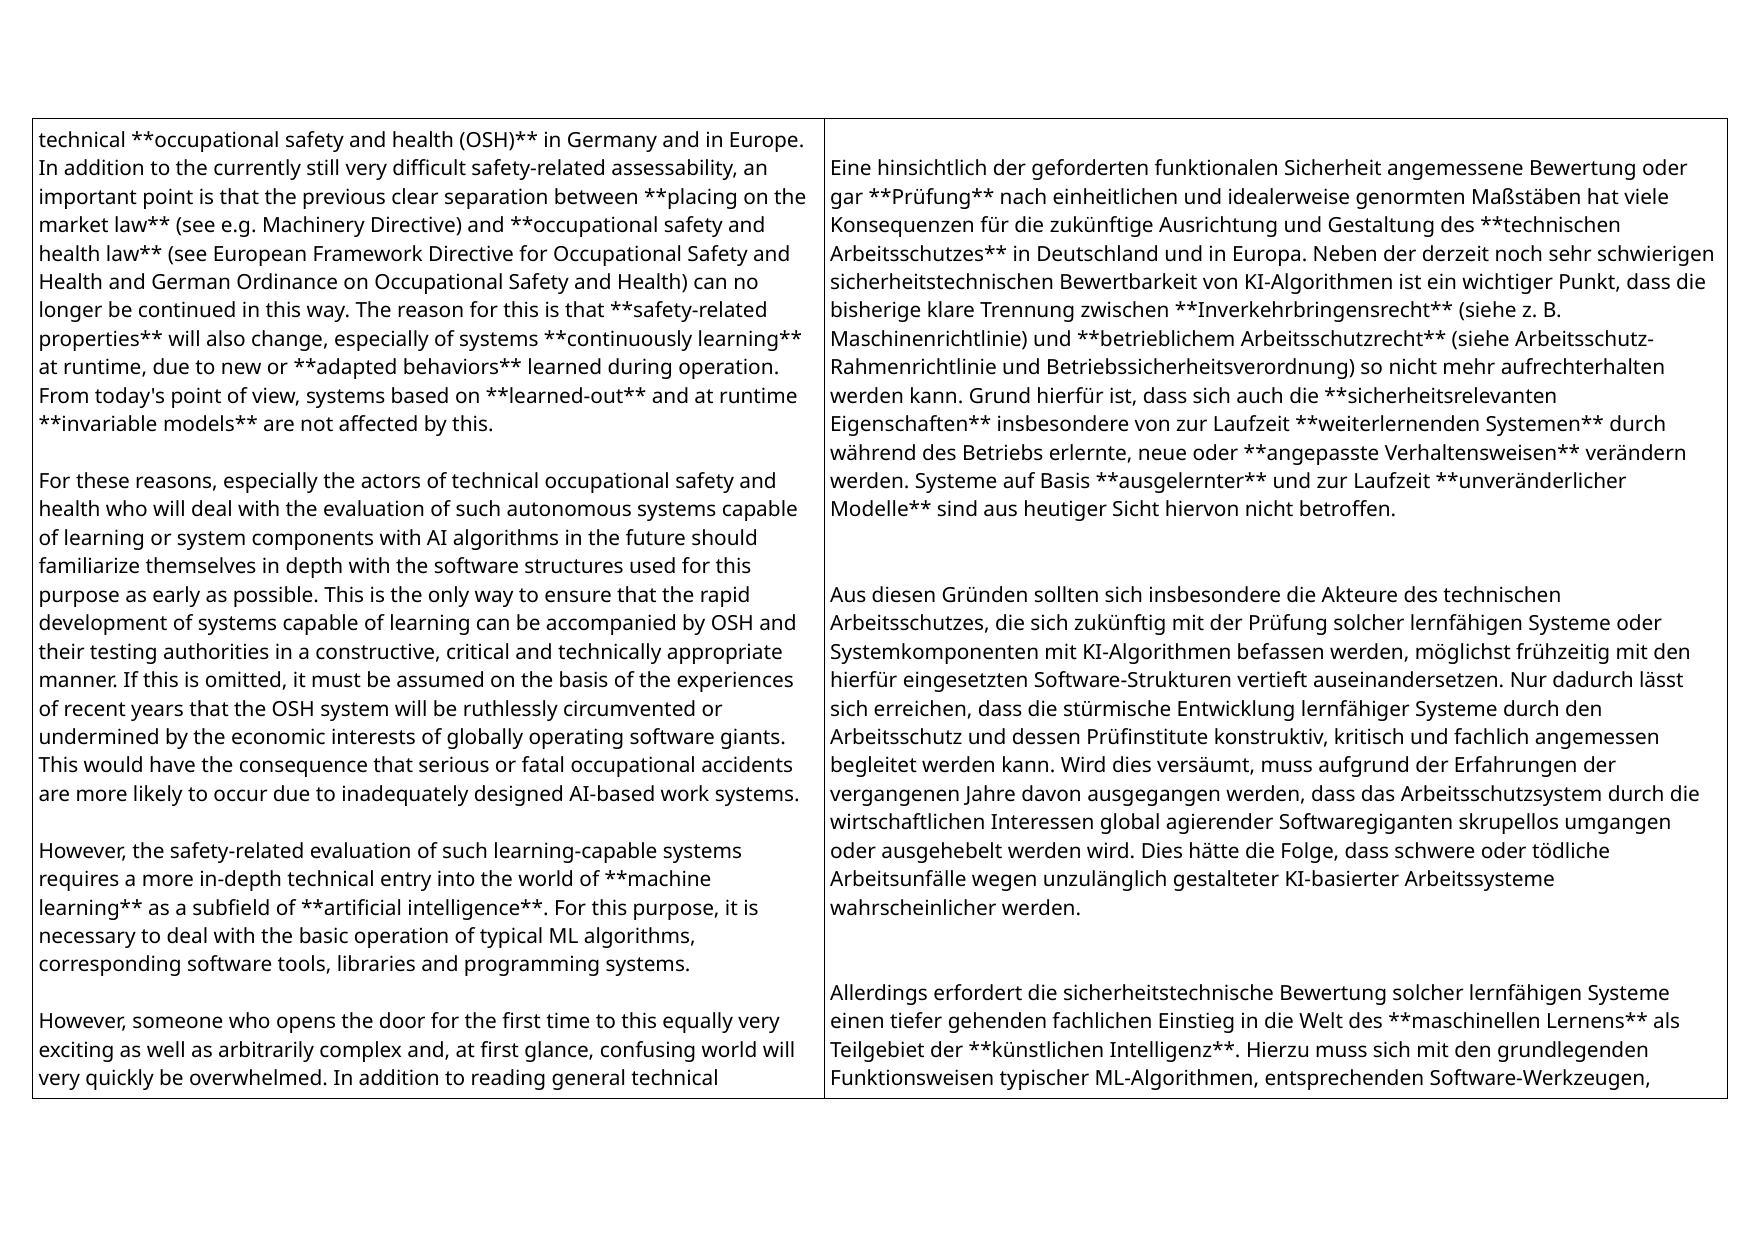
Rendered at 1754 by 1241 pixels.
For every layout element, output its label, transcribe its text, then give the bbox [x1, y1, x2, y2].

table_cell technical **occupational safety and health (OSH)** in Germany and in Europe. In addition to the currently still very difficult safety-related assessability, an important point is that the previous clear separation between **placing on the market law** (see e.g. Machinery Directive) and **occupational safety and health law** (see European Framework Directive for Occupational Safety and Health and German Ordinance on Occupational Safety and Health) can no longer be continued in this way. The reason for this is that **safety-related properties** will also change, especially of systems **continuously learning** at runtime, due to new or **adapted behaviors** learned during operation. From today's point of view, systems based on **learned-out** and at runtime **invariable models** are not affected by this. For these reasons, especially the actors of technical occupational safety and health who will deal with the evaluation of such autonomous systems capable of learning or system components with AI algorithms in the future should familiarize themselves in depth with the software structures used for this purpose as early as possible. This is the only way to ensure that the rapid development of systems capable of learning can be accompanied by OSH and their testing authorities in a constructive, critical and technically appropriate manner. If this is omitted, it must be assumed on the basis of the experiences of recent years that the OSH system will be ruthlessly circumvented or undermined by the economic interests of globally operating software giants. This would have the consequence that serious or fatal occupational accidents are more likely to occur due to inadequately designed AI-based work systems. However, the safety-related evaluation of such learning-capable systems requires a more in-depth technical entry into the world of **machine learning** as a subfield of **artificial intelligence**. For this purpose, it is necessary to deal with the basic operation of typical ML algorithms, corresponding software tools, libraries and programming systems. However, someone who opens the door for the first time to this equally very exciting as well as arbitrarily complex and, at first glance, confusing world will very quickly be overwhelmed. In addition to reading general technical [33, 119, 824, 1097]
table_cell Eine hinsichtlich der geforderten funktionalen Sicherheit angemessene Bewertung oder gar **Prüfung** nach einheitlichen und idealerweise genormten Maßstäben hat viele Konsequenzen für die zukünftige Ausrichtung und Gestaltung des **technischen Arbeitsschutzes** in Deutschland und in Europa. Neben der derzeit noch sehr schwierigen sicherheitstechnischen Bewertbarkeit von KI-Algorithmen ist ein wichtiger Punkt, dass die bisherige klare Trennung zwischen **Inverkehrbringensrecht** (siehe z. B. Maschinenrichtlinie) und **betrieblichem Arbeitsschutzrecht** (siehe Arbeitsschutz-Rahmenrichtlinie und Betriebssicherheitsverordnung) so nicht mehr aufrechterhalten werden kann. Grund hierfür ist, dass sich auch die **sicherheitsrelevanten Eigenschaften** insbesondere von zur Laufzeit **weiterlernenden Systemen** durch während des Betriebs erlernte, neue oder **angepasste Verhaltensweisen** verändern werden. Systeme auf Basis **ausgelernter** und zur Laufzeit **unveränderlicher Modelle** sind aus heutiger Sicht hiervon nicht betroffen. Aus diesen Gründen sollten sich insbesondere die Akteure des technischen Arbeitsschutzes, die sich zukünftig mit der Prüfung solcher lernfähigen Systeme oder Systemkomponenten mit KI-Algorithmen befassen werden, möglichst frühzeitig mit den hierfür eingesetzten Software-Strukturen vertieft auseinandersetzen. Nur dadurch lässt sich erreichen, dass die stürmische Entwicklung lernfähiger Systeme durch den Arbeitsschutz und dessen Prüfinstitute konstruktiv, kritisch und fachlich angemessen begleitet werden kann. Wird dies versäumt, muss aufgrund der Erfahrungen der vergangenen Jahre davon ausgegangen werden, dass das Arbeitsschutzsystem durch die wirtschaftlichen Interessen global agierender Softwaregiganten skrupellos umgangen oder ausgehebelt werden wird. Dies hätte die Folge, dass schwere oder tödliche Arbeitsunfälle wegen unzulänglich gestalteter KI-basierter Arbeitssysteme wahrscheinlicher werden. Allerdings erfordert die sicherheitstechnische Bewertung solcher lernfähigen Systeme einen tiefer gehenden fachlichen Einstieg in die Welt des **maschinellen Lernens** als Teilgebiet der **künstlichen Intelligenz**. Hierzu muss sich mit den grundlegenden Funktionsweisen typischer ML-Algorithmen, entsprechenden Software-Werkzeugen, [825, 119, 1727, 1097]
